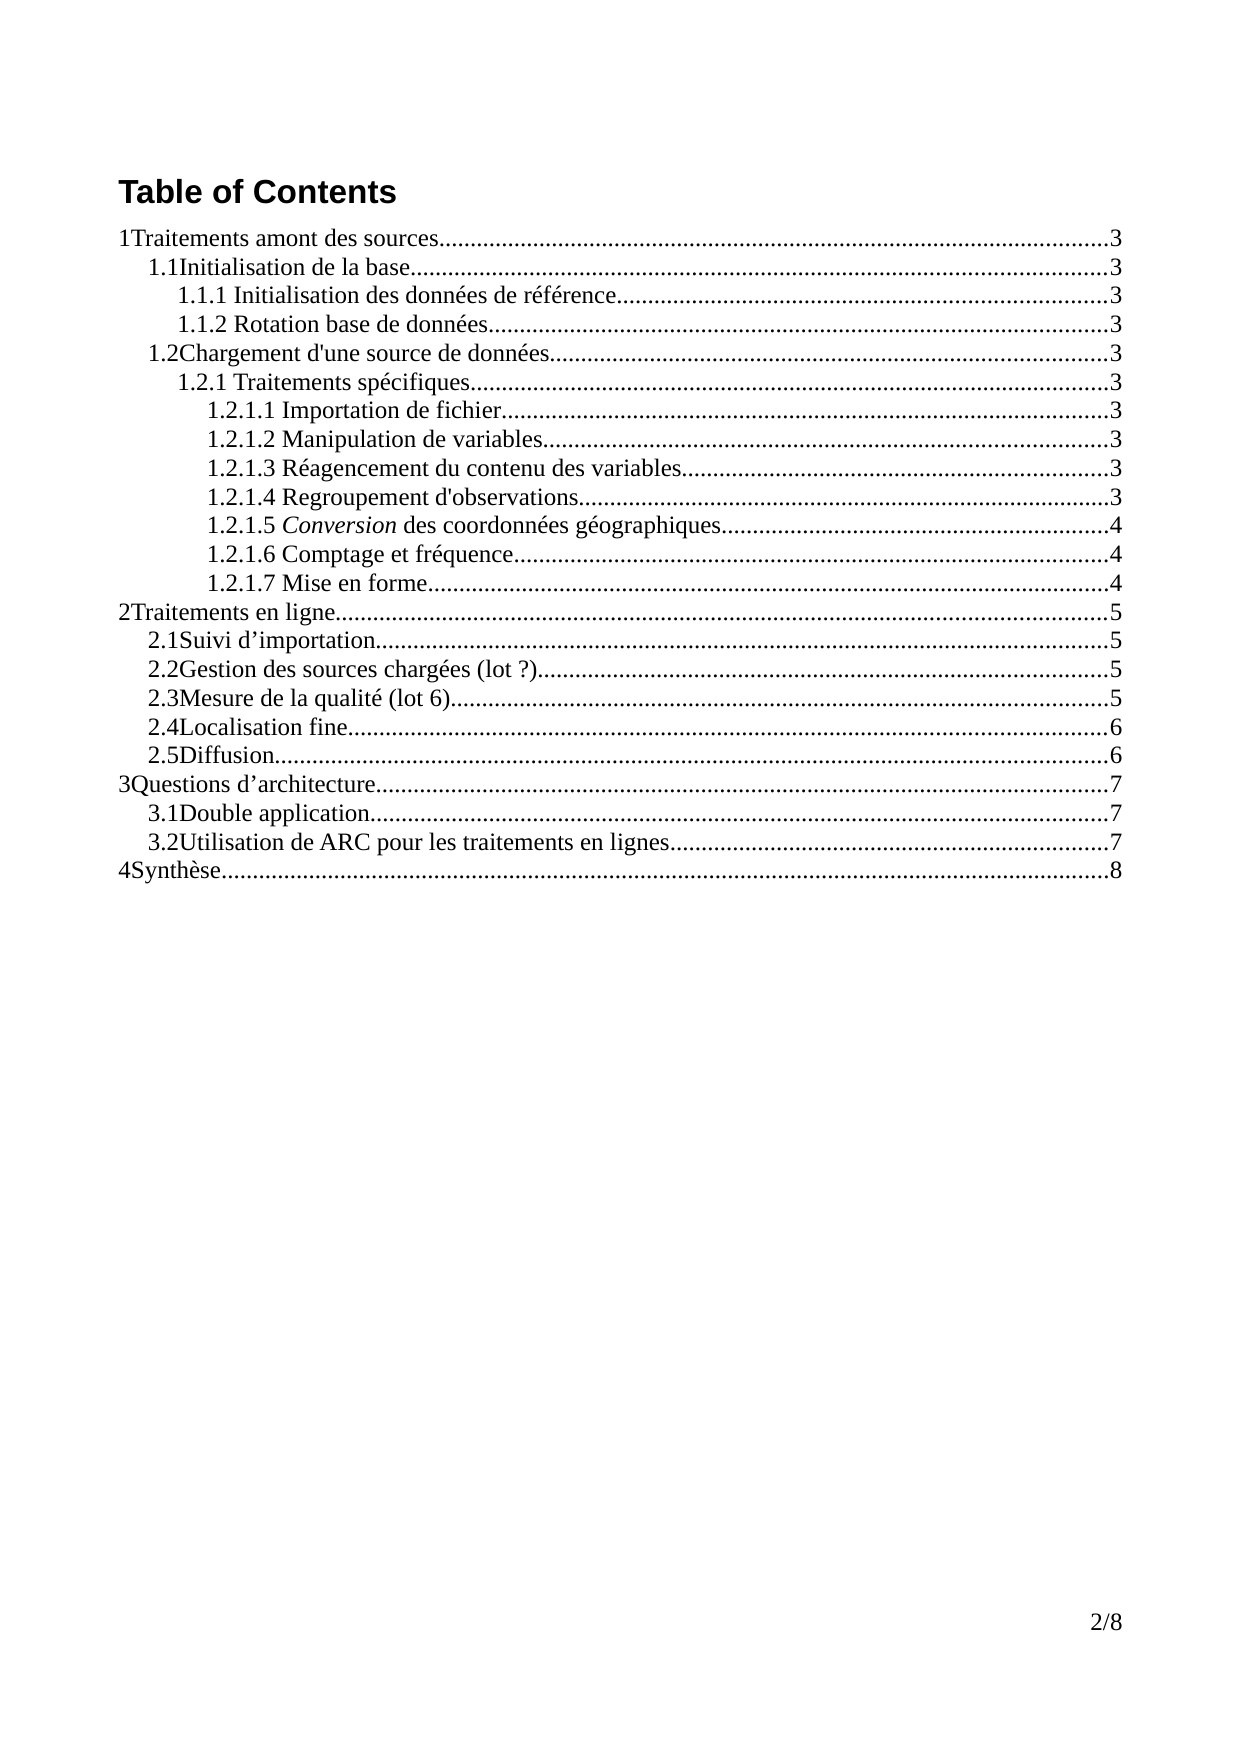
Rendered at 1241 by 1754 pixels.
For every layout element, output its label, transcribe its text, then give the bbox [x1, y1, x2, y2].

text 2.1Suivi d’importation 5 [148, 625, 1122, 654]
subtitle Table of Contents [118, 172, 1122, 210]
text 2.3Mesure de la qualité (lot 6) 5 [148, 683, 1122, 712]
text 2.4Localisation fine 6 [148, 712, 1122, 740]
text 1.2Chargement d'une source de données 3 [148, 338, 1122, 367]
text 1.1.2 Rotation base de données 3 [177, 309, 1122, 338]
text 1.1Initialisation de la base 3 [148, 252, 1122, 280]
text 3.2Utilisation de ARC pour les traitements en lignes 7 [148, 827, 1122, 855]
text 2.5Diffusion 6 [148, 740, 1122, 769]
text 1.2.1.6 Comptage et fréquence 4 [207, 539, 1122, 568]
text 3.1Double application 7 [148, 798, 1122, 827]
text 3Questions d’architecture 7 [118, 769, 1122, 798]
text 1Traitements amont des sources 3 [118, 223, 1122, 252]
text 2Traitements en ligne 5 [118, 597, 1122, 625]
text 1.2.1 Traitements spécifiques 3 [177, 367, 1122, 395]
text 1.2.1.4 Regroupement d'observations 3 [207, 482, 1122, 510]
text 1.2.1.3 Réagencement du contenu des variables 3 [207, 453, 1122, 482]
text 1.2.1.1 Importation de fichier 3 [207, 395, 1122, 424]
text 1.2.1.2 Manipulation de variables 3 [207, 424, 1122, 453]
text 2.2Gestion des sources chargées (lot ?) 5 [148, 654, 1122, 683]
text 1.1.1 Initialisation des données de référence 3 [177, 280, 1122, 309]
text 1.2.1.7 Mise en forme 4 [207, 568, 1122, 597]
text 1.2.1.5 Conversion des coordonnées géographiques 4 [207, 510, 1122, 539]
text 4Synthèse 8 [118, 855, 1122, 884]
